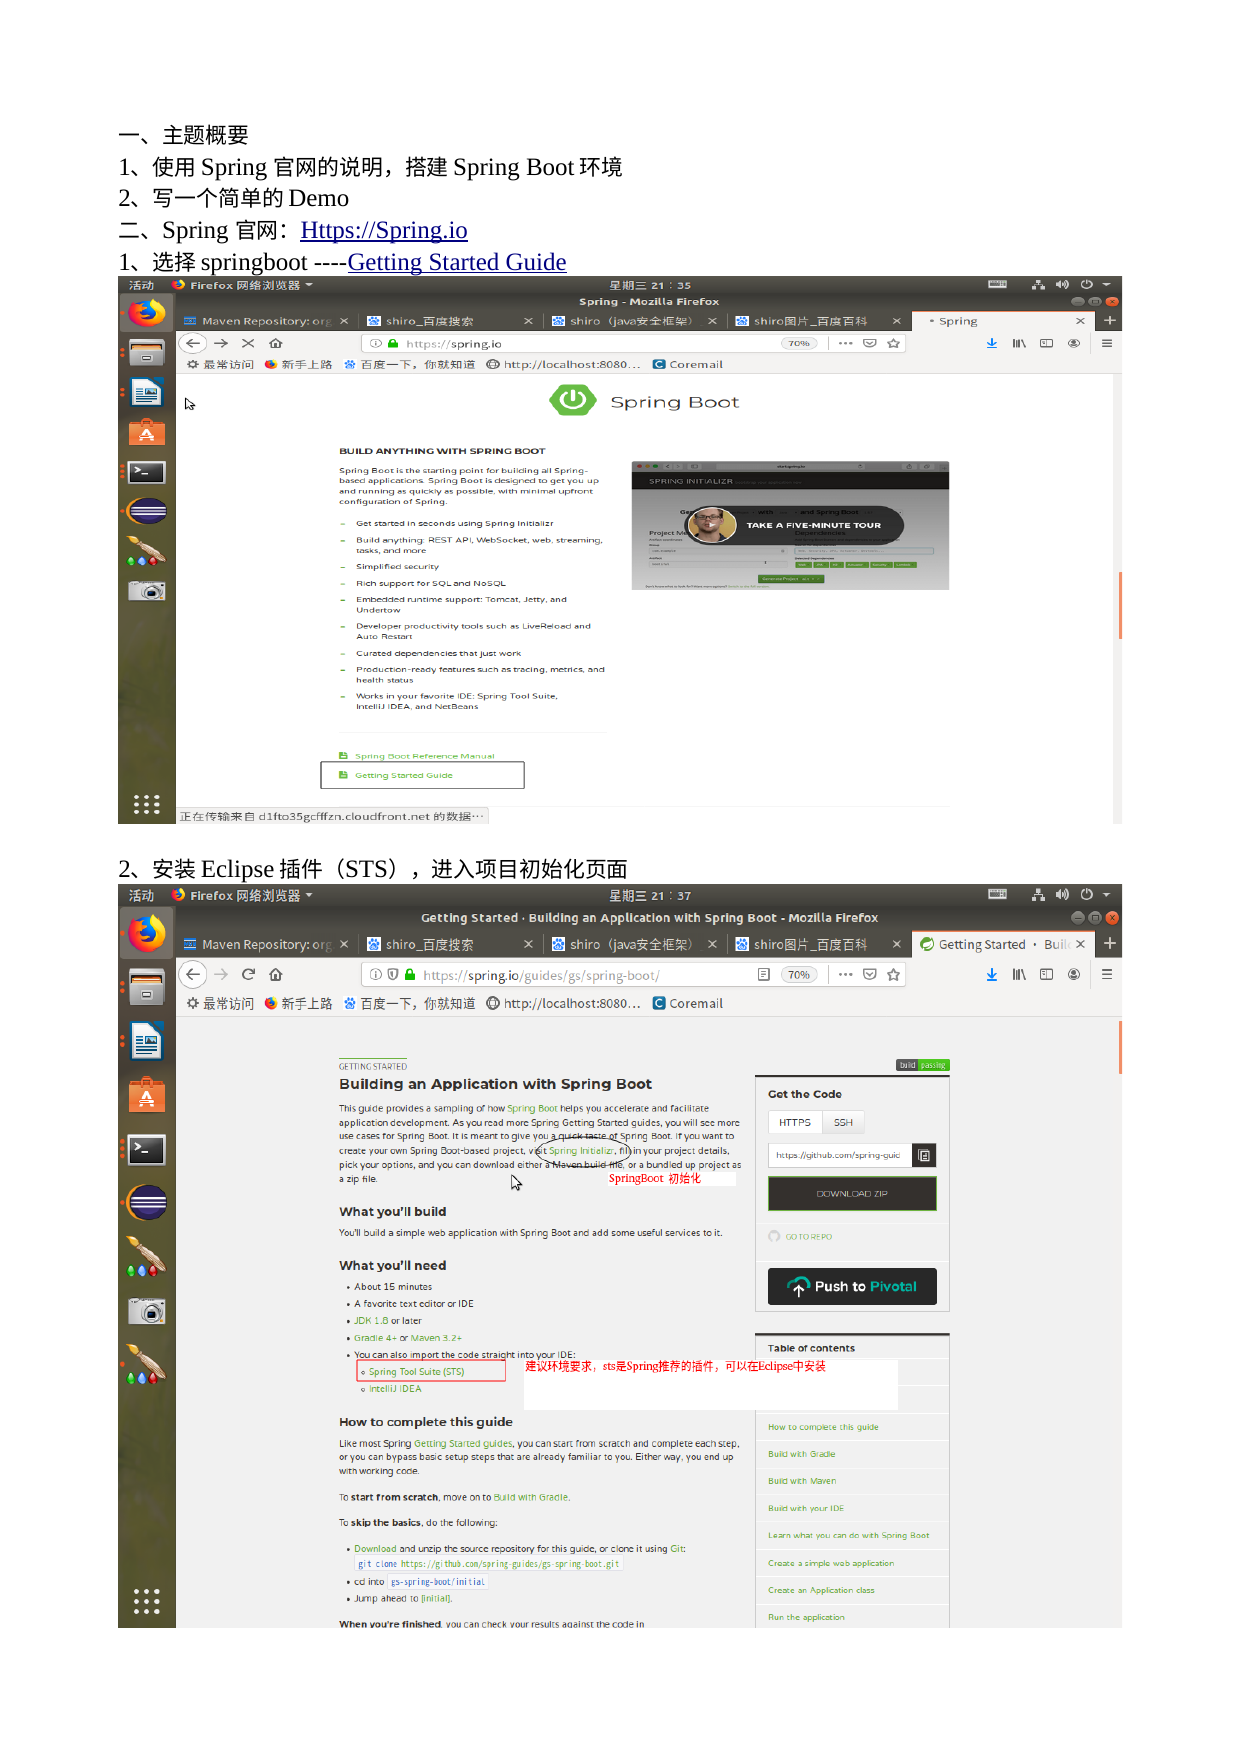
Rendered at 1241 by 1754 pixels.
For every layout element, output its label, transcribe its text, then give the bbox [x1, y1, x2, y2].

picture [118, 276, 1123, 824]
text 一、主题概要 [118, 118, 1122, 150]
text 1、选择springboot ----Getting Started Guide [118, 245, 1122, 276]
picture [118, 884, 1123, 1628]
text 二、Spring 官网：Https://Spring.io [118, 213, 1122, 245]
text 2、安装Eclipse插件（STS），进入项目初始化页面 [118, 852, 1122, 884]
text 1、使用Spring 官网的说明，搭建Spring Boot环境 [118, 150, 1122, 181]
text 2、写一个简单的Demo [118, 181, 1122, 213]
